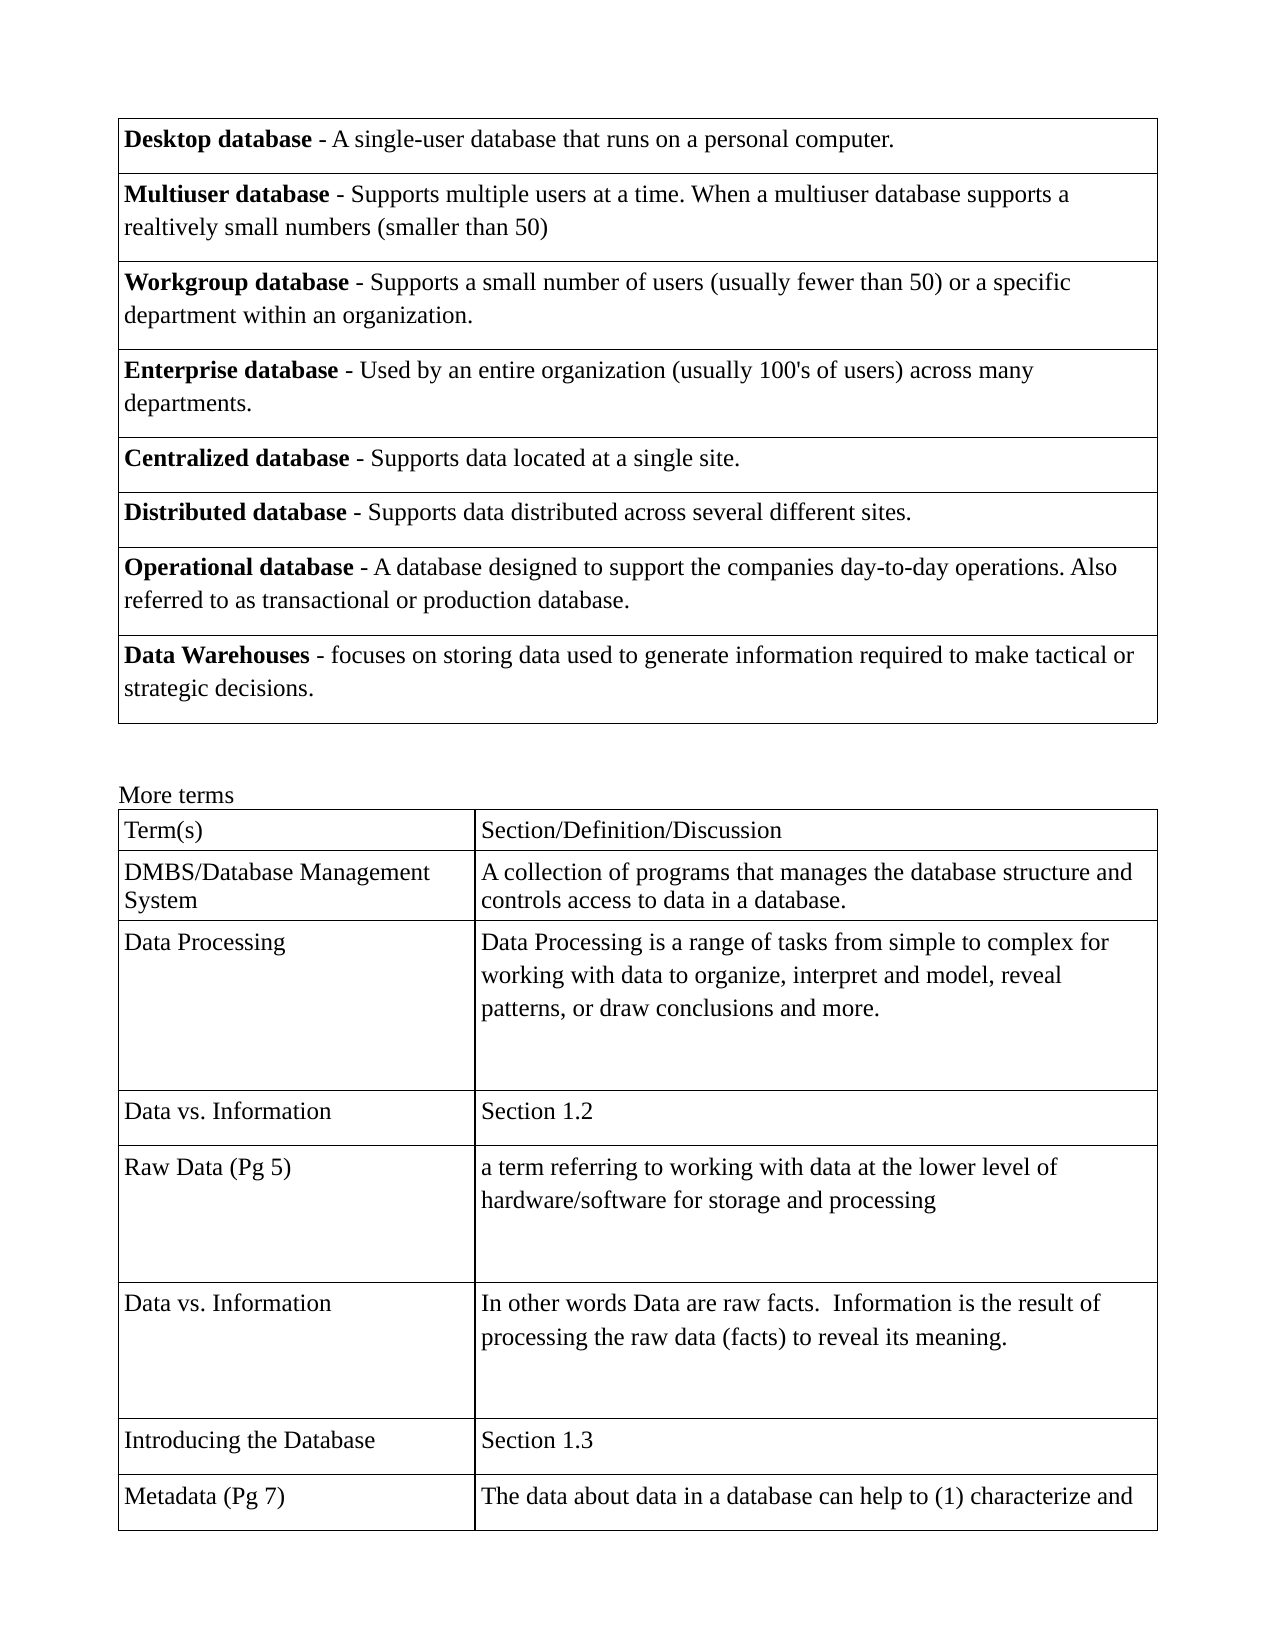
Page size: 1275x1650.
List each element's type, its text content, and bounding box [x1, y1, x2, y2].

table_cell Section 1.2 [476, 1091, 1157, 1145]
table_cell Introducing the Database [119, 1419, 474, 1474]
table_cell The data about data in a database can help to (1) characterize and [476, 1475, 1157, 1530]
table_cell DMBS/Database Management System [119, 851, 474, 920]
table_cell Enterprise database - Used by an entire organization (usually 100's of users) across many departments. [119, 350, 1157, 437]
table_cell In other words Data are raw facts. Information is the result of processing the raw data (facts) to reveal its meaning. [476, 1283, 1157, 1418]
text More terms [118, 780, 1157, 809]
table_cell Raw Data (Pg 5) [119, 1146, 474, 1282]
table_cell A collection of programs that manages the database structure and controls access to data in a database. [476, 851, 1157, 920]
table_cell Data Processing is a range of tasks from simple to complex for working with data to organize, interpret and model, reveal patterns, or draw conclusions and more. [476, 921, 1157, 1089]
table_cell Data Warehouses - focuses on storing data used to generate information required to make tactical or strategic decisions. [119, 636, 1157, 722]
table_cell Multiuser database - Supports multiple users at a time. When a multiuser database supports a realtively small numbers (smaller than 50) [119, 174, 1157, 261]
table_header Section/Definition/Discussion [476, 810, 1157, 850]
table_cell Distributed database - Supports data distributed across several different sites. [119, 493, 1157, 547]
table_cell Data vs. Information [119, 1091, 474, 1145]
table_header Term(s) [119, 810, 474, 850]
table_cell Metadata (Pg 7) [119, 1475, 474, 1530]
table_cell Desktop database - A single-user database that runs on a personal computer. [119, 119, 1157, 173]
table_cell Operational database - A database designed to support the companies day-to-day operations. Also referred to as transactional or production database. [119, 548, 1157, 634]
table_cell Data vs. Information [119, 1283, 474, 1418]
table_cell Data Processing [119, 921, 474, 1089]
table_cell Centralized database - Supports data located at a single site. [119, 438, 1157, 492]
table_cell a term referring to working with data at the lower level of hardware/software for storage and processing [476, 1146, 1157, 1282]
table_cell Section 1.3 [476, 1419, 1157, 1474]
table_cell Workgroup database - Supports a small number of users (usually fewer than 50) or a specific department within an organization. [119, 262, 1157, 349]
